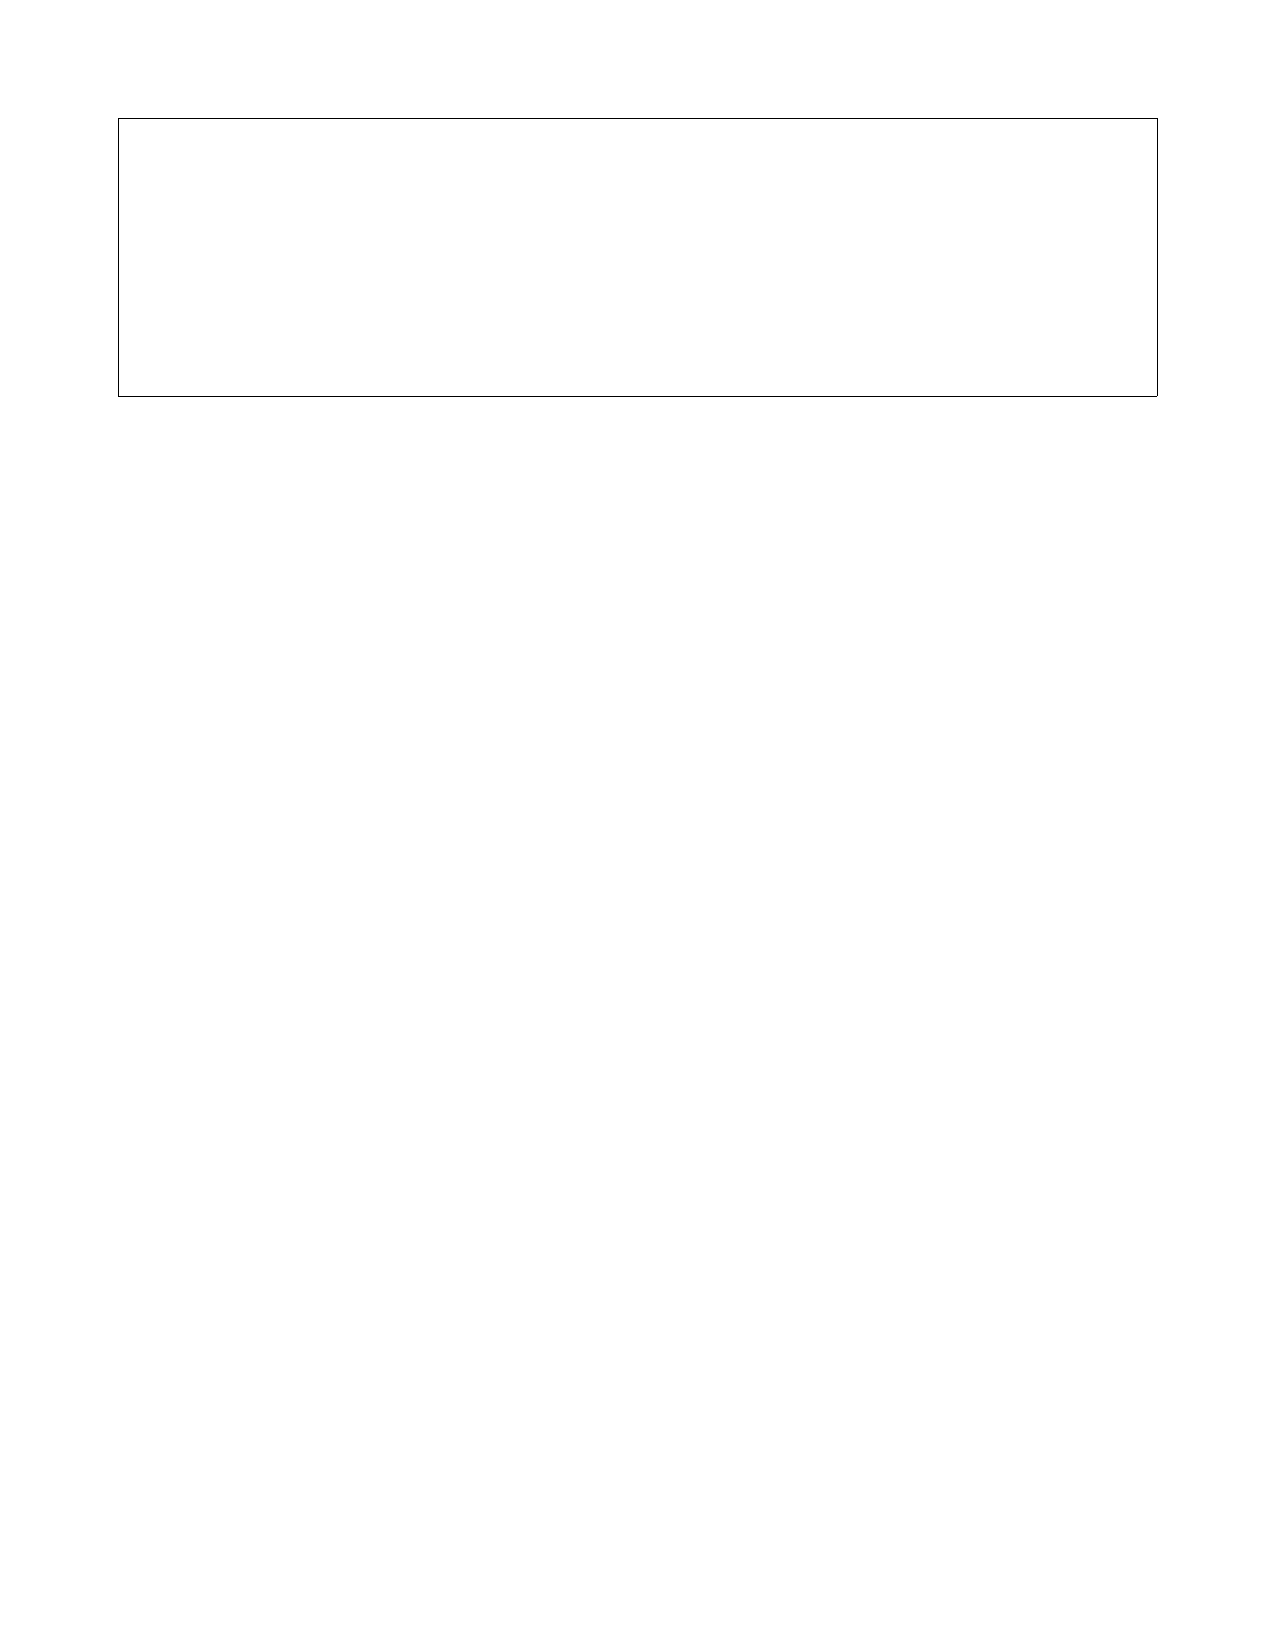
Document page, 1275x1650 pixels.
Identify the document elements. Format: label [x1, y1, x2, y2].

table_cell [119, 119, 1157, 396]
